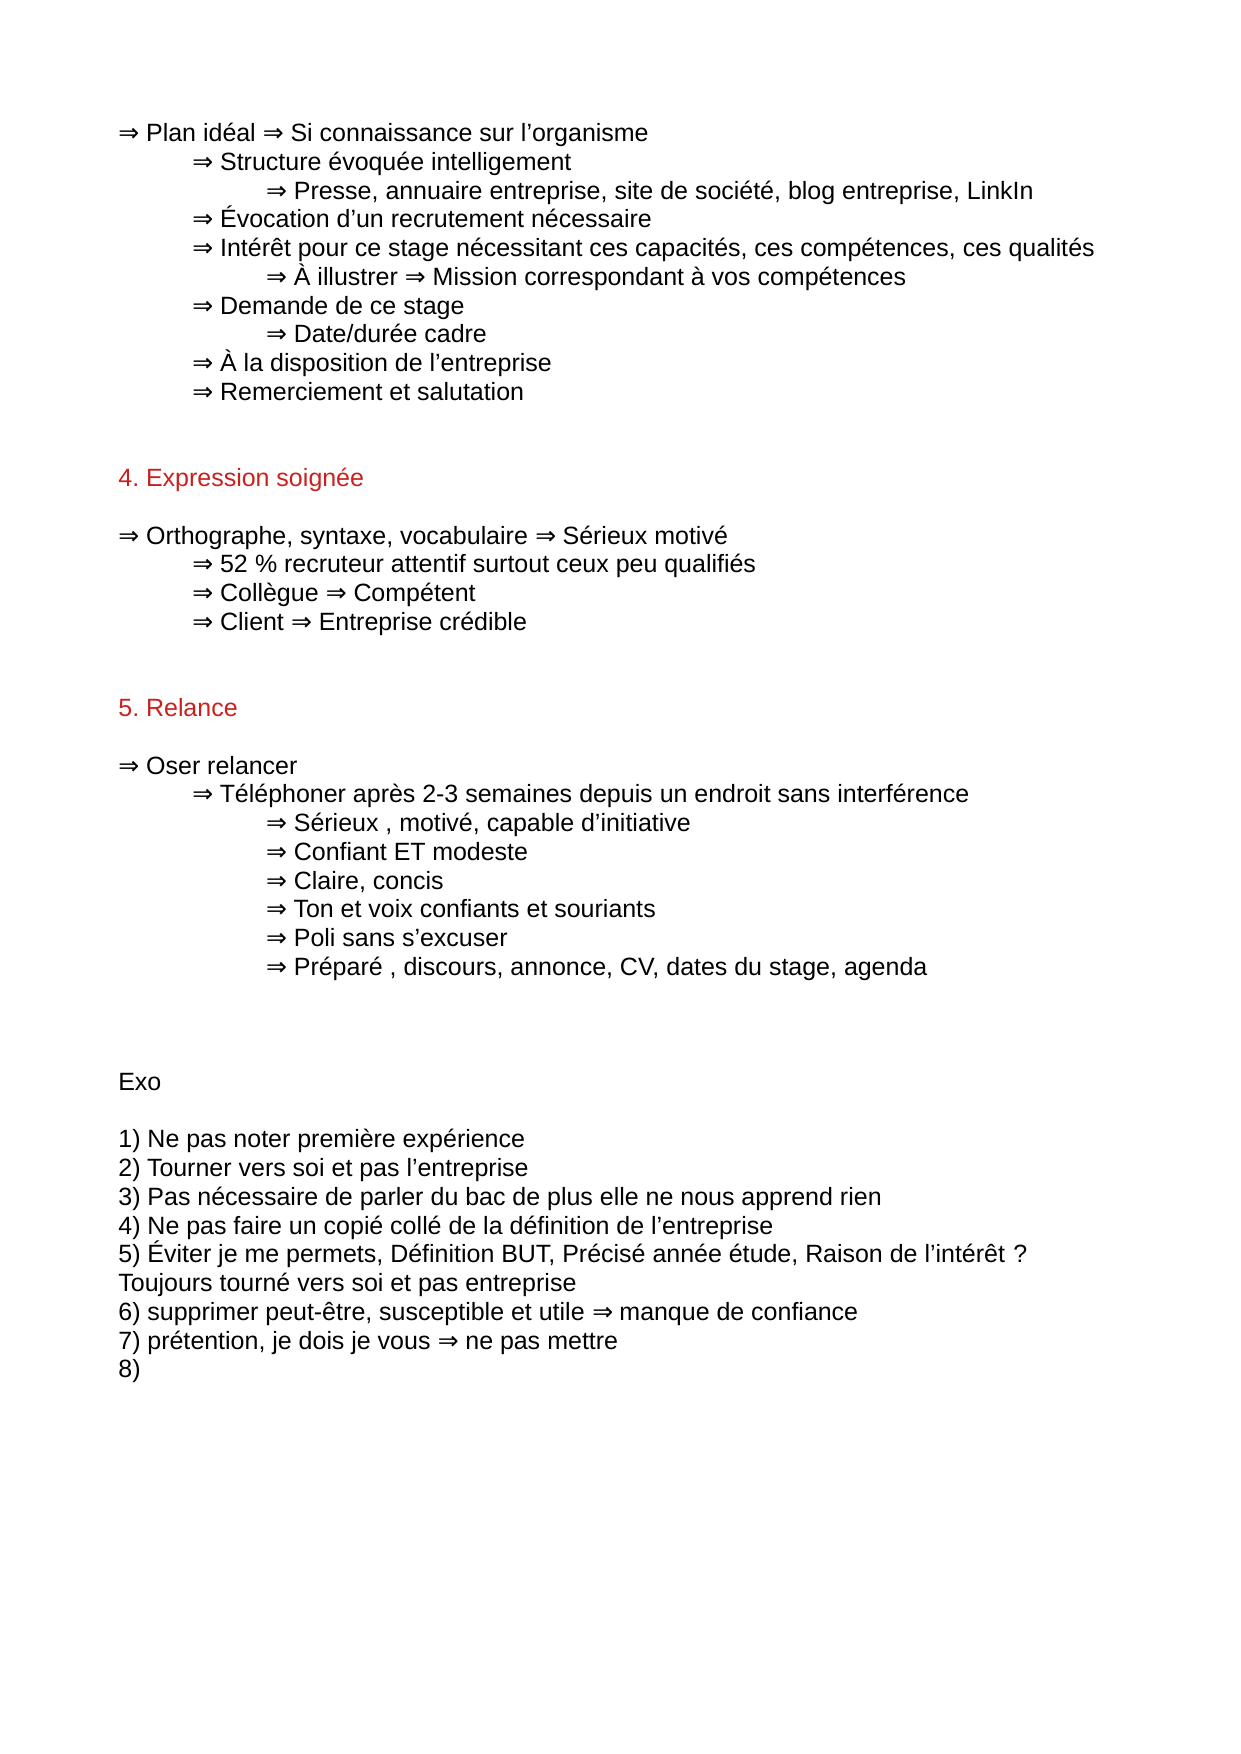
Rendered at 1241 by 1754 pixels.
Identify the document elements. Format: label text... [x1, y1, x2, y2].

text ⇒ Plan idéal ⇒ Si connaissance sur l’organisme [118, 118, 1122, 147]
text ⇒ Claire, concis [118, 866, 1122, 894]
text ⇒ Oser relancer [118, 751, 1122, 779]
text ⇒ Intérêt pour ce stage nécessitant ces capacités, ces compétences, ces qualités [118, 233, 1122, 262]
text ⇒ Orthographe, syntaxe, vocabulaire ⇒ Sérieux motivé [118, 521, 1122, 549]
text ⇒ 52 % recruteur attentif surtout ceux peu qualifiés [118, 549, 1122, 578]
text ⇒ Sérieux , motivé, capable d’initiative [118, 808, 1122, 837]
text 5) Éviter je me permets, Définition BUT, Précisé année étude, Raison de l’intérêt ? Toujours tourné vers soi et pas entreprise [118, 1239, 1122, 1297]
text ⇒ À la disposition de l’entreprise [118, 348, 1122, 377]
text ⇒ Remerciement et salutation [118, 377, 1122, 406]
text ⇒ Évocation d’un recrutement nécessaire [118, 204, 1122, 233]
text 3) Pas nécessaire de parler du bac de plus elle ne nous apprend rien [118, 1182, 1122, 1211]
text ⇒ Préparé , discours, annonce, CV, dates du stage, agenda [118, 952, 1122, 981]
text 4) Ne pas faire un copié collé de la définition de l’entreprise [118, 1211, 1122, 1239]
text ⇒ Date/durée cadre [118, 319, 1122, 348]
text 8) [118, 1354, 1122, 1383]
text ⇒ Poli sans s’excuser [118, 923, 1122, 952]
text ⇒ Ton et voix confiants et souriants [118, 894, 1122, 923]
text ⇒ Client ⇒ Entreprise crédible [118, 607, 1122, 636]
text 5. Relance [118, 693, 1122, 722]
text 2) Tourner vers soi et pas l’entreprise [118, 1153, 1122, 1182]
text 4. Expression soignée [118, 463, 1122, 492]
text ⇒ À illustrer ⇒ Mission correspondant à vos compétences [118, 262, 1122, 291]
text ⇒ Confiant ET modeste [118, 837, 1122, 866]
text ⇒ Collègue ⇒ Compétent [118, 578, 1122, 607]
text 7) prétention, je dois je vous ⇒ ne pas mettre [118, 1326, 1122, 1354]
text ⇒ Demande de ce stage [118, 291, 1122, 319]
text ⇒ Presse, annuaire entreprise, site de société, blog entreprise, LinkIn [118, 176, 1122, 204]
text 6) supprimer peut-être, susceptible et utile ⇒ manque de confiance [118, 1297, 1122, 1326]
text 1) Ne pas noter première expérience [118, 1124, 1122, 1153]
text Exo [118, 1067, 1122, 1096]
text ⇒ Téléphoner après 2-3 semaines depuis un endroit sans interférence [118, 779, 1122, 808]
text ⇒ Structure évoquée intelligement [118, 147, 1122, 176]
